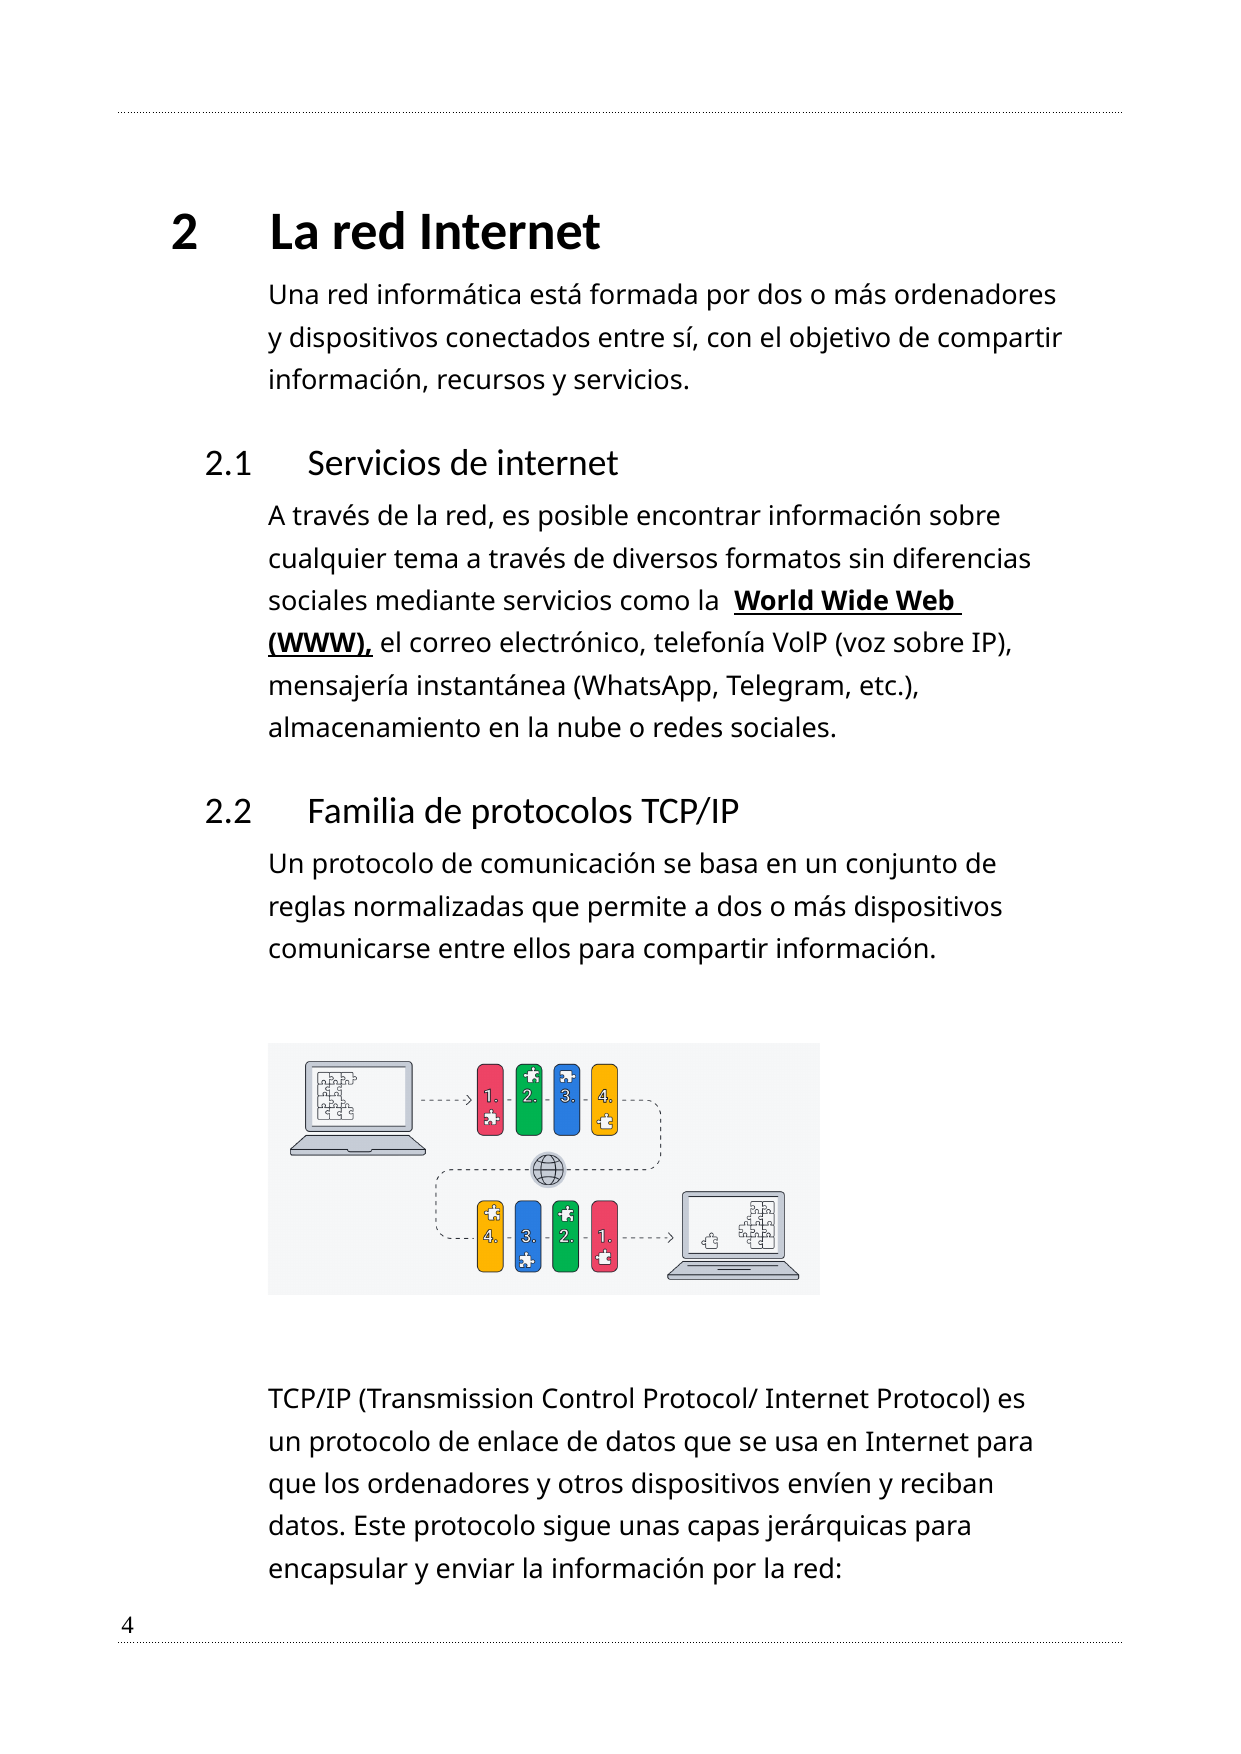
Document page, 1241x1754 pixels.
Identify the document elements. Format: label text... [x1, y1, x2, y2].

subtitle Familia de protocolos TCP/IP [196, 787, 1119, 832]
text Un protocolo de comunicación se basa en un conjunto de reglas normalizadas que permite a dos o más dispositivos comunicarse entre ellos para compartir información. [268, 845, 1066, 967]
subtitle La red Internet [158, 197, 1119, 263]
subtitle Servicios de internet [196, 438, 1119, 484]
picture [267, 1043, 820, 1295]
text Una red informática está formada por dos o más ordenadores y dispositivos conectados entre sí, con el objetivo de compartir información, recursos y servicios. [268, 276, 1066, 397]
text TCP/IP (Transmission Control Protocol/ Internet Protocol) es un protocolo de enlace de datos que se usa en Internet para que los ordenadores y otros dispositivos envíen y reciban datos. Este protocolo sigue unas capas jerárquicas para encapsular y enviar la información por la red: [268, 1380, 1066, 1586]
text A través de la red, es posible encontrar información sobre cualquier tema a través de diversos formatos sin diferencias sociales mediante servicios como la World Wide Web (WWW), el correo electrónico, telefonía VolP (voz sobre IP), mensajería instantánea (WhatsApp, Telegram, etc.), almacenamiento en la nube o redes sociales. [268, 497, 1066, 746]
